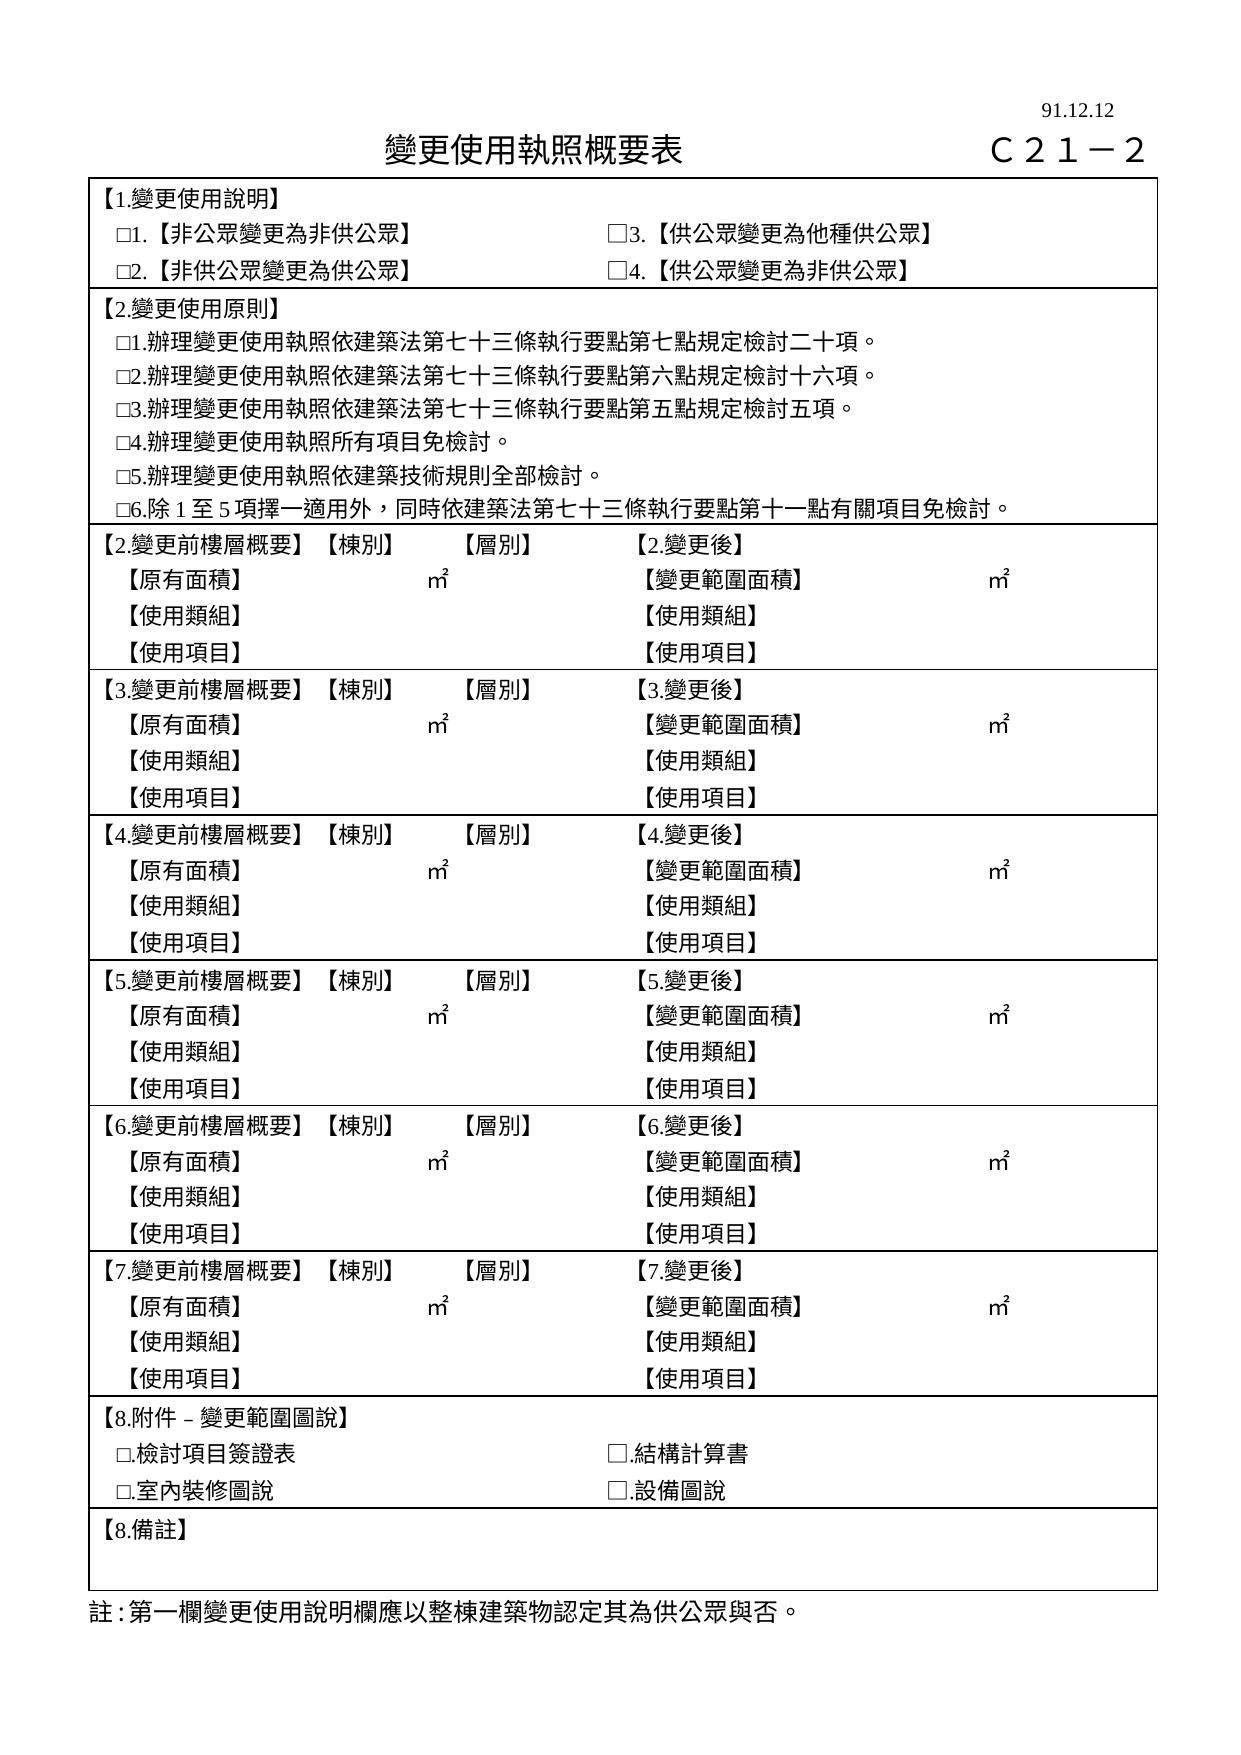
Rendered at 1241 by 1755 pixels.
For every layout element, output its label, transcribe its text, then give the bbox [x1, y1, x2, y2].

table_cell 【1.變更使用說明】 □1.【非公眾變更為非供公眾】 □3.【供公眾變更為他種供公眾】 □2.【非供公眾變更為供公眾】 □4.【供公眾變更為非供公眾】 [90, 179, 1157, 287]
table_cell 【4.變更前樓層概要】【棟別】 【層別】 【4.變更後】 【原有面積】 ㎡ 【變更範圍面積】 ㎡ 【使用類組】 【使用類組】 【使用項目】 【使用項目】 [90, 816, 1157, 959]
table_cell 【6.變更前樓層概要】【棟別】 【層別】 【6.變更後】 【原有面積】 ㎡ 【變更範圍面積】 ㎡ 【使用類組】 【使用類組】 【使用項目】 【使用項目】 [90, 1106, 1157, 1250]
table_cell 【7.變更前樓層概要】【棟別】 【層別】 【7.變更後】 【原有面積】 ㎡ 【變更範圍面積】 ㎡ 【使用類組】 【使用類組】 【使用項目】 【使用項目】 [90, 1252, 1157, 1395]
table_cell 【2.變更使用原則】 □1.辦理變更使用執照依建築法第七十三條執行要點第七點規定檢討二十項。 □2.辦理變更使用執照依建築法第七十三條執行要點第六點規定檢討十六項。 □3.辦理變更使用執照依建築法第七十三條執行要點第五點規定檢討五項。 □4.辦理變更使用執照所有項目免檢討。 □5.辦理變更使用執照依建築技術規則全部檢討。 □6.除1至5項擇一適用外，同時依建築法第七十三條執行要點第十一點有關項目免檢討。 [90, 289, 1157, 523]
table_header 變更使用執照概要表 [89, 124, 979, 177]
table_cell 【8.附件﹣變更範圍圖說】 □.檢討項目簽證表 □.結構計算書 □.室內裝修圖說 □.設備圖說 [90, 1397, 1157, 1507]
text 註:第一欄變更使用說明欄應以整棟建築物認定其為供公眾與否。 [89, 1591, 1152, 1629]
table_cell 【8.備註】 [90, 1509, 1157, 1589]
table_cell 【2.變更前樓層概要】【棟別】 【層別】 【2.變更後】 【原有面積】 ㎡ 【變更範圍面積】 ㎡ 【使用類組】 【使用類組】 【使用項目】 【使用項目】 [90, 525, 1157, 669]
table_cell 【5.變更前樓層概要】【棟別】 【層別】 【5.變更後】 【原有面積】 ㎡ 【變更範圍面積】 ㎡ 【使用類組】 【使用類組】 【使用項目】 【使用項目】 [90, 961, 1157, 1104]
table_header Ｃ２１－２ [979, 124, 1157, 177]
table_cell 【3.變更前樓層概要】【棟別】 【層別】 【3.變更後】 【原有面積】 ㎡ 【變更範圍面積】 ㎡ 【使用類組】 【使用類組】 【使用項目】 【使用項目】 [90, 670, 1157, 814]
